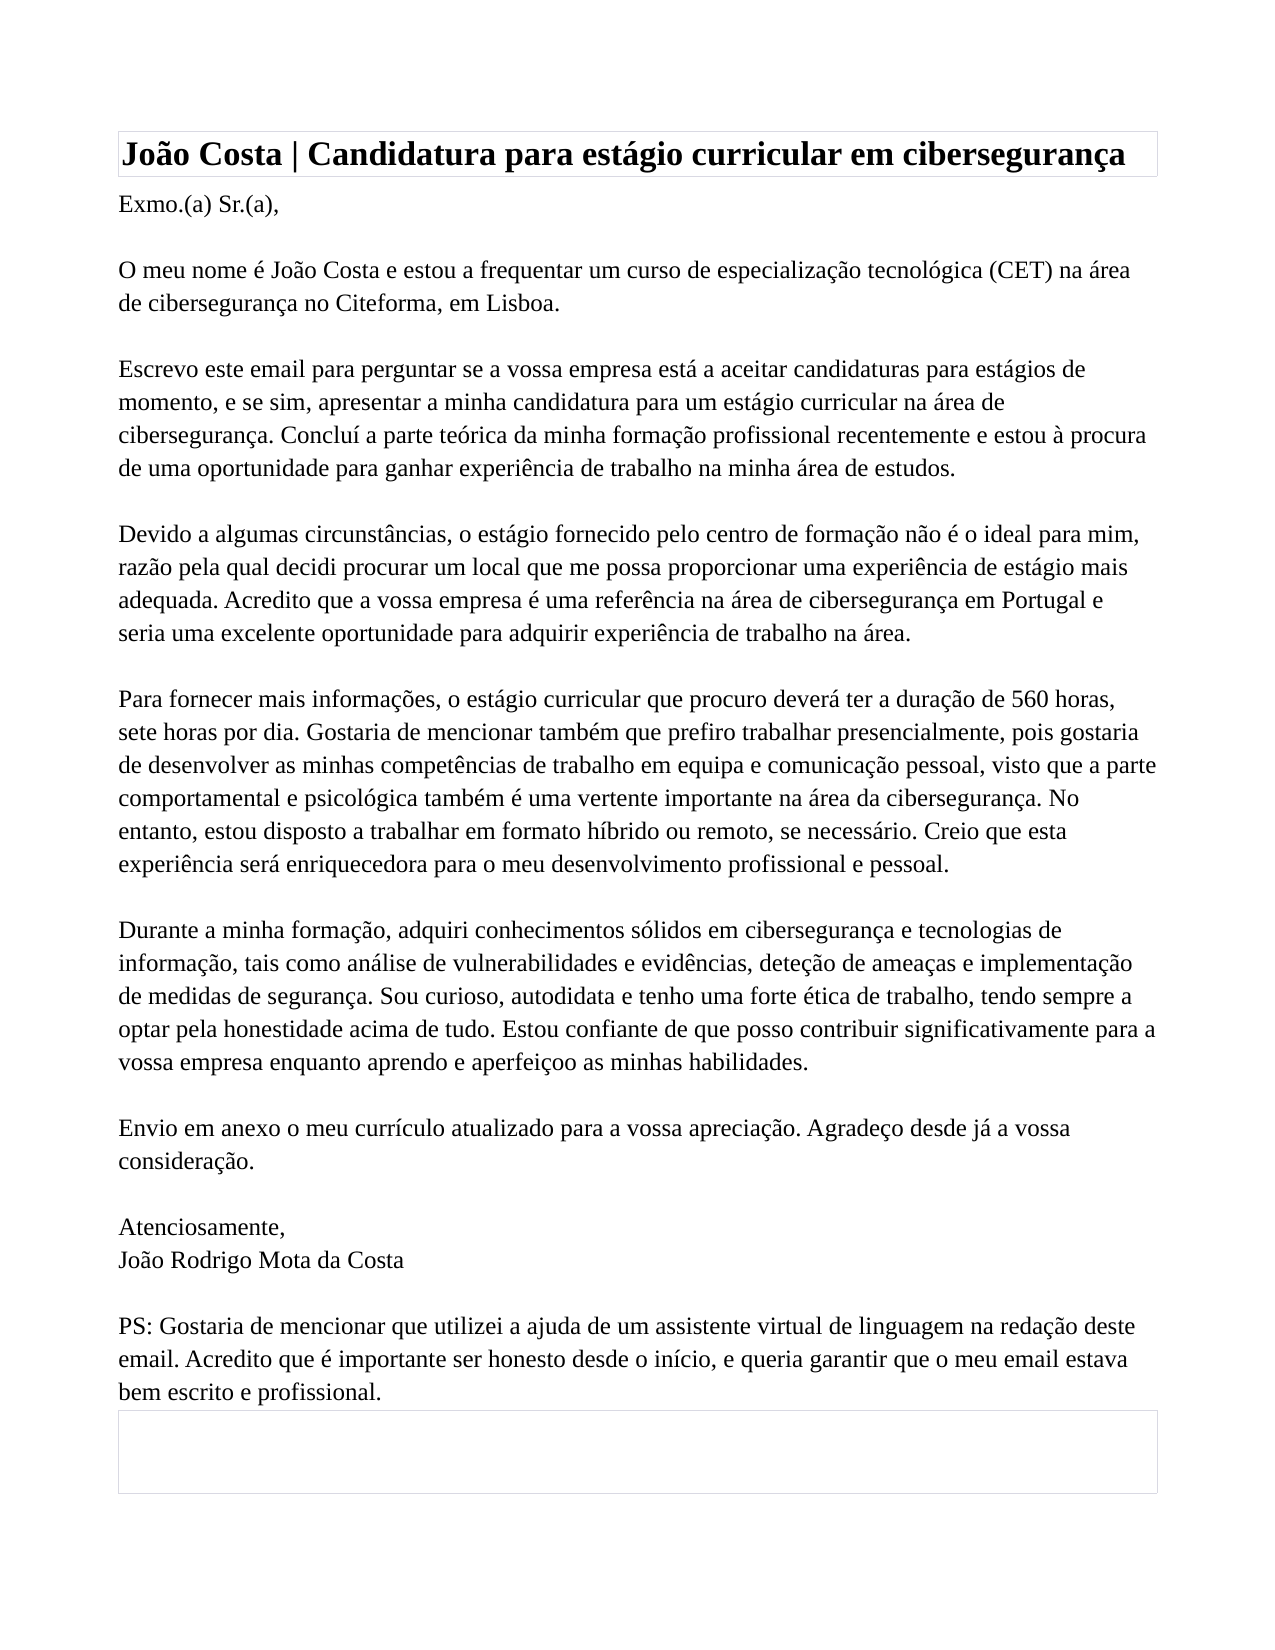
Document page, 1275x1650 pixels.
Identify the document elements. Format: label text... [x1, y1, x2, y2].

text PS: Gostaria de mencionar que utilizei a ajuda de um assistente virtual de linguagem na redação deste email. Acredito que é importante ser honesto desde o início, e queria garantir que o meu email estava bem escrito e profissional. [118, 1311, 1157, 1406]
text Para fornecer mais informações, o estágio curricular que procuro deverá ter a duração de 560 horas, sete horas por dia. Gostaria de mencionar também que prefiro trabalhar presencialmente, pois gostaria de desenvolver as minhas competências de trabalho em equipa e comunicação pessoal, visto que a parte comportamental e psicológica também é uma vertente importante na área da cibersegurança. No entanto, estou disposto a trabalhar em formato híbrido ou remoto, se necessário. Creio que esta experiência será enriquecedora para o meu desenvolvimento profissional e pessoal. [118, 684, 1157, 878]
text O meu nome é João Costa e estou a frequentar um curso de especialização tecnológica (CET) na área de cibersegurança no Citeforma, em Lisboa. [118, 255, 1157, 316]
text Exmo.(a) Sr.(a), [118, 189, 1157, 217]
text Envio em anexo o meu currículo atualizado para a vossa apreciação. Agradeço desde já a vossa consideração. [118, 1113, 1157, 1175]
text Devido a algumas circunstâncias, o estágio fornecido pelo centro de formação não é o ideal para mim, razão pela qual decidi procurar um local que me possa proporcionar uma experiência de estágio mais adequada. Acredito que a vossa empresa é uma referência na área de cibersegurança em Portugal e seria uma excelente oportunidade para adquirir experiência de trabalho na área. [118, 519, 1157, 647]
text Durante a minha formação, adquiri conhecimentos sólidos em cibersegurança e tecnologias de informação, tais como análise de vulnerabilidades e evidências, deteção de ameaças e implementação de medidas de segurança. Sou curioso, autodidata e tenho uma forte ética de trabalho, tendo sempre a optar pela honestidade acima de tudo. Estou confiante de que posso contribuir significativamente para a vossa empresa enquanto aprendo e aperfeiçoo as minhas habilidades. [118, 915, 1157, 1076]
text Escrevo este email para perguntar se a vossa empresa está a aceitar candidaturas para estágios de momento, e se sim, apresentar a minha candidatura para um estágio curricular na área de cibersegurança. Concluí a parte teórica da minha formação profissional recentemente e estou à procura de uma oportunidade para ganhar experiência de trabalho na minha área de estudos. [118, 354, 1157, 482]
text Atenciosamente, [118, 1212, 1157, 1241]
text João Rodrigo Mota da Costa [118, 1245, 1157, 1274]
subtitle João Costa | Candidatura para estágio curricular em cibersegurança [119, 132, 1157, 176]
